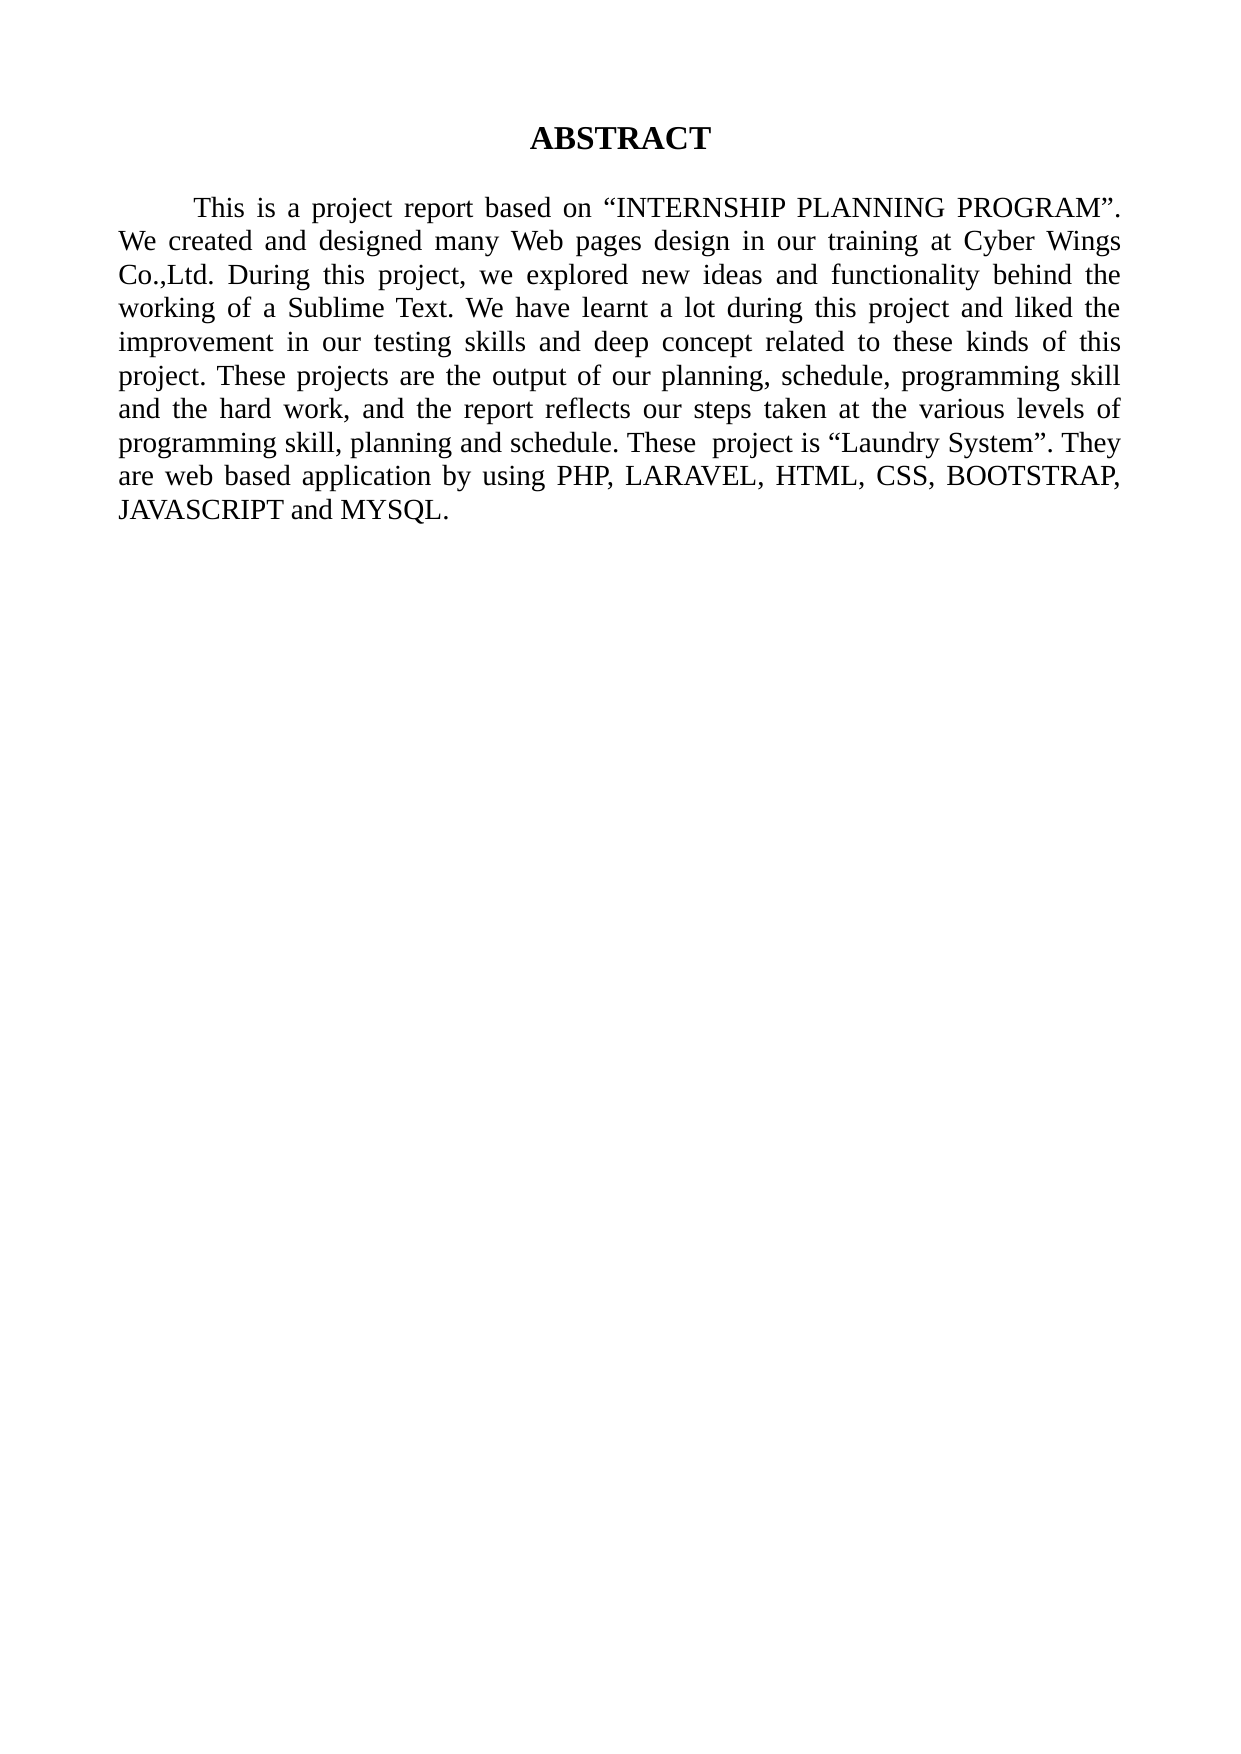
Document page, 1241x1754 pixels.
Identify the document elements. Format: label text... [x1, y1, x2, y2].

text This is a project report based on “INTERNSHIP PLANNING PROGRAM”. We created and designed many Web pages design in our training at Cyber Wings Co.,Ltd. During this project, we explored new ideas and functionality behind the working of a Sublime Text. We have learnt a lot during this project and liked the improvement in our testing skills and deep concept related to these kinds of this project. These projects are the output of our planning, schedule, programming skill and the hard work, and the report reflects our steps taken at the various levels of programming skill, planning and schedule. These project is “Laundry System”. They are web based application by using PHP, LARAVEL, HTML, CSS, BOOTSTRAP, JAVASCRIPT and MYSQL. [118, 190, 1122, 525]
text ABSTRACT [118, 118, 1122, 156]
